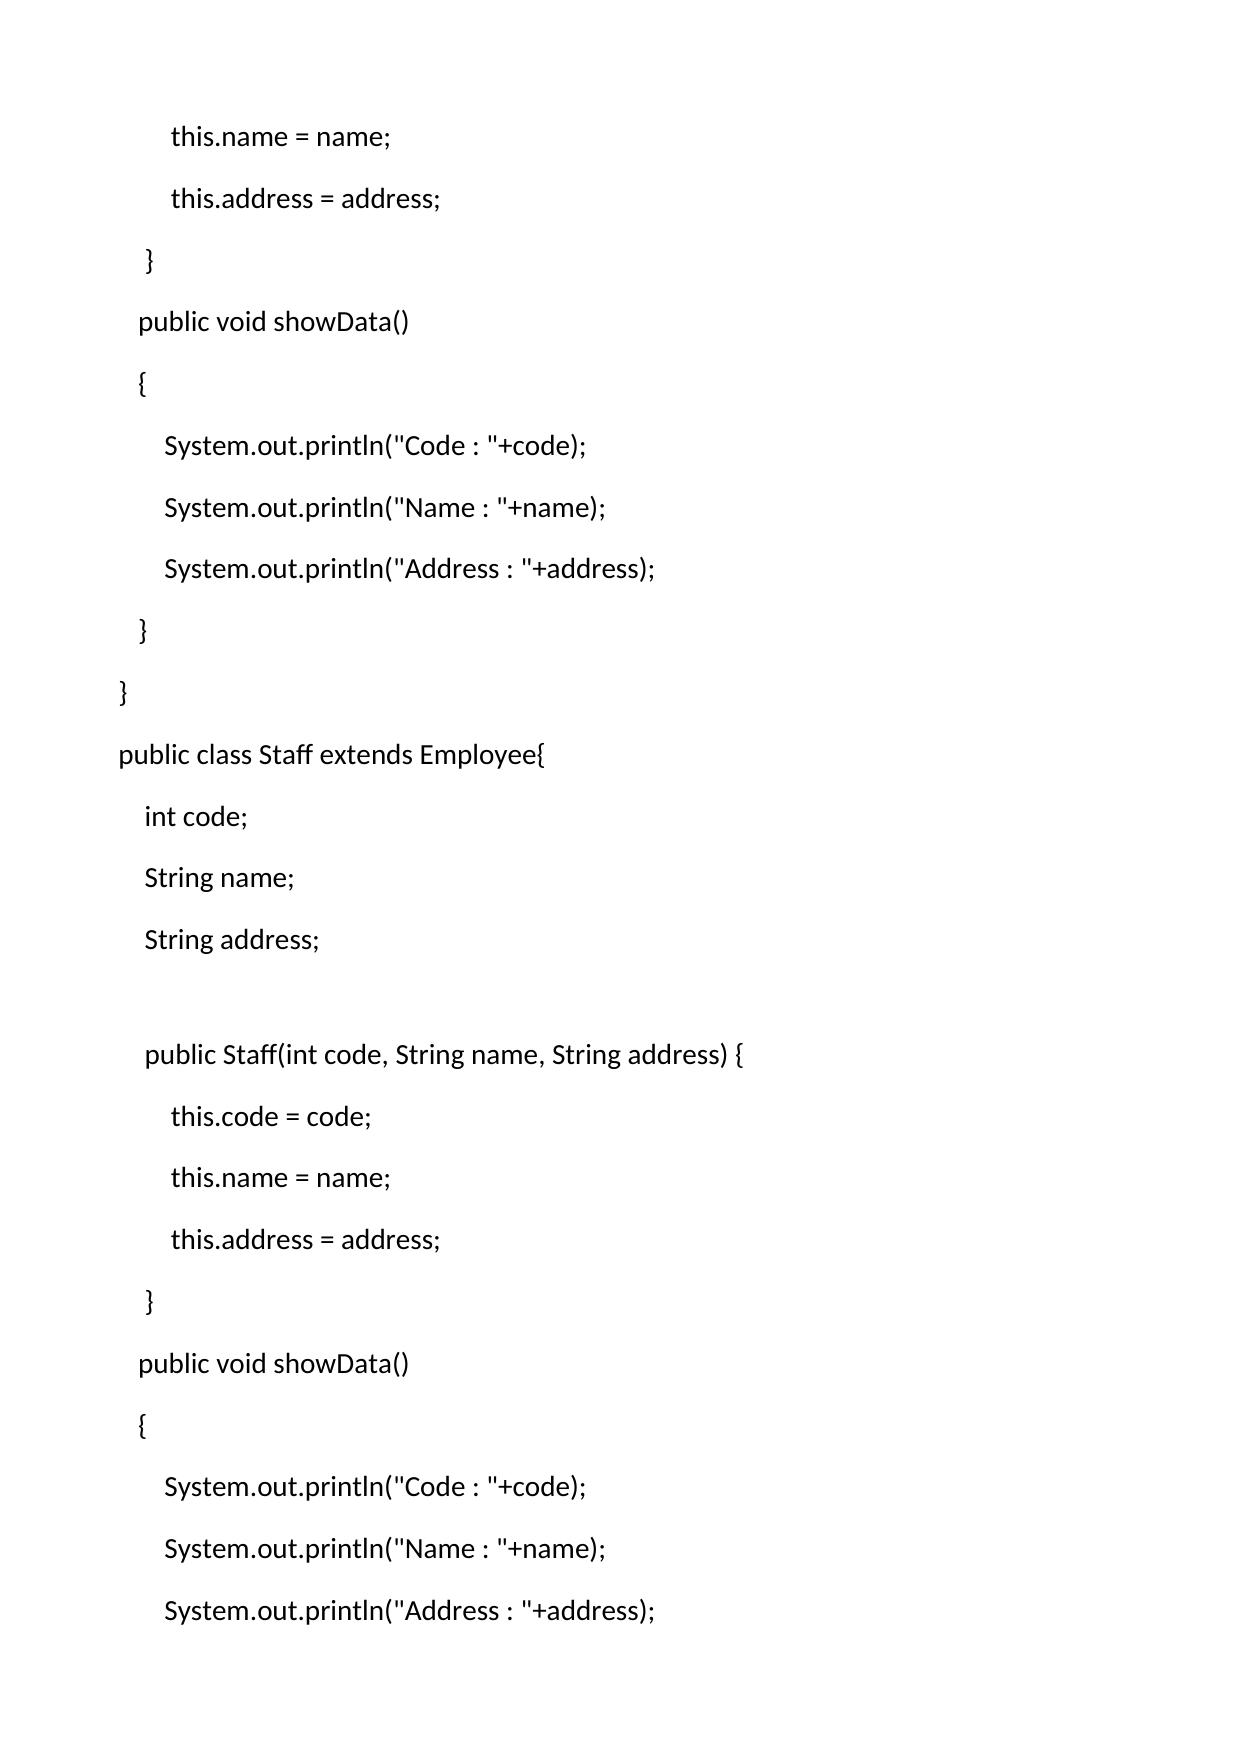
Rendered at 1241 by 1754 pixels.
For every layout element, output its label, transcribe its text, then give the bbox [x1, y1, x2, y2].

text this.name = name; [118, 1159, 1122, 1195]
text this.address = address; [118, 180, 1122, 216]
text System.out.println("Address : "+address); [118, 1592, 1122, 1627]
text String address; [118, 921, 1122, 957]
text this.address = address; [118, 1221, 1122, 1257]
text public void showData() [118, 303, 1122, 339]
text String name; [118, 859, 1122, 895]
text } [118, 612, 1122, 648]
text this.code = code; [118, 1098, 1122, 1133]
text System.out.println("Code : "+code); [118, 1468, 1122, 1504]
text public class Staff extends Employee{ [118, 736, 1122, 771]
text System.out.println("Name : "+name); [118, 1530, 1122, 1566]
text { [118, 1407, 1122, 1442]
text System.out.println("Address : "+address); [118, 551, 1122, 586]
text public Staff(int code, String name, String address) { [118, 1036, 1122, 1072]
text } [118, 1283, 1122, 1319]
text System.out.println("Code : "+code); [118, 427, 1122, 463]
text } [118, 242, 1122, 277]
text public void showData() [118, 1345, 1122, 1380]
text { [118, 365, 1122, 401]
text this.name = name; [118, 118, 1122, 154]
text System.out.println("Name : "+name); [118, 489, 1122, 524]
text } [118, 674, 1122, 710]
text int code; [118, 798, 1122, 833]
